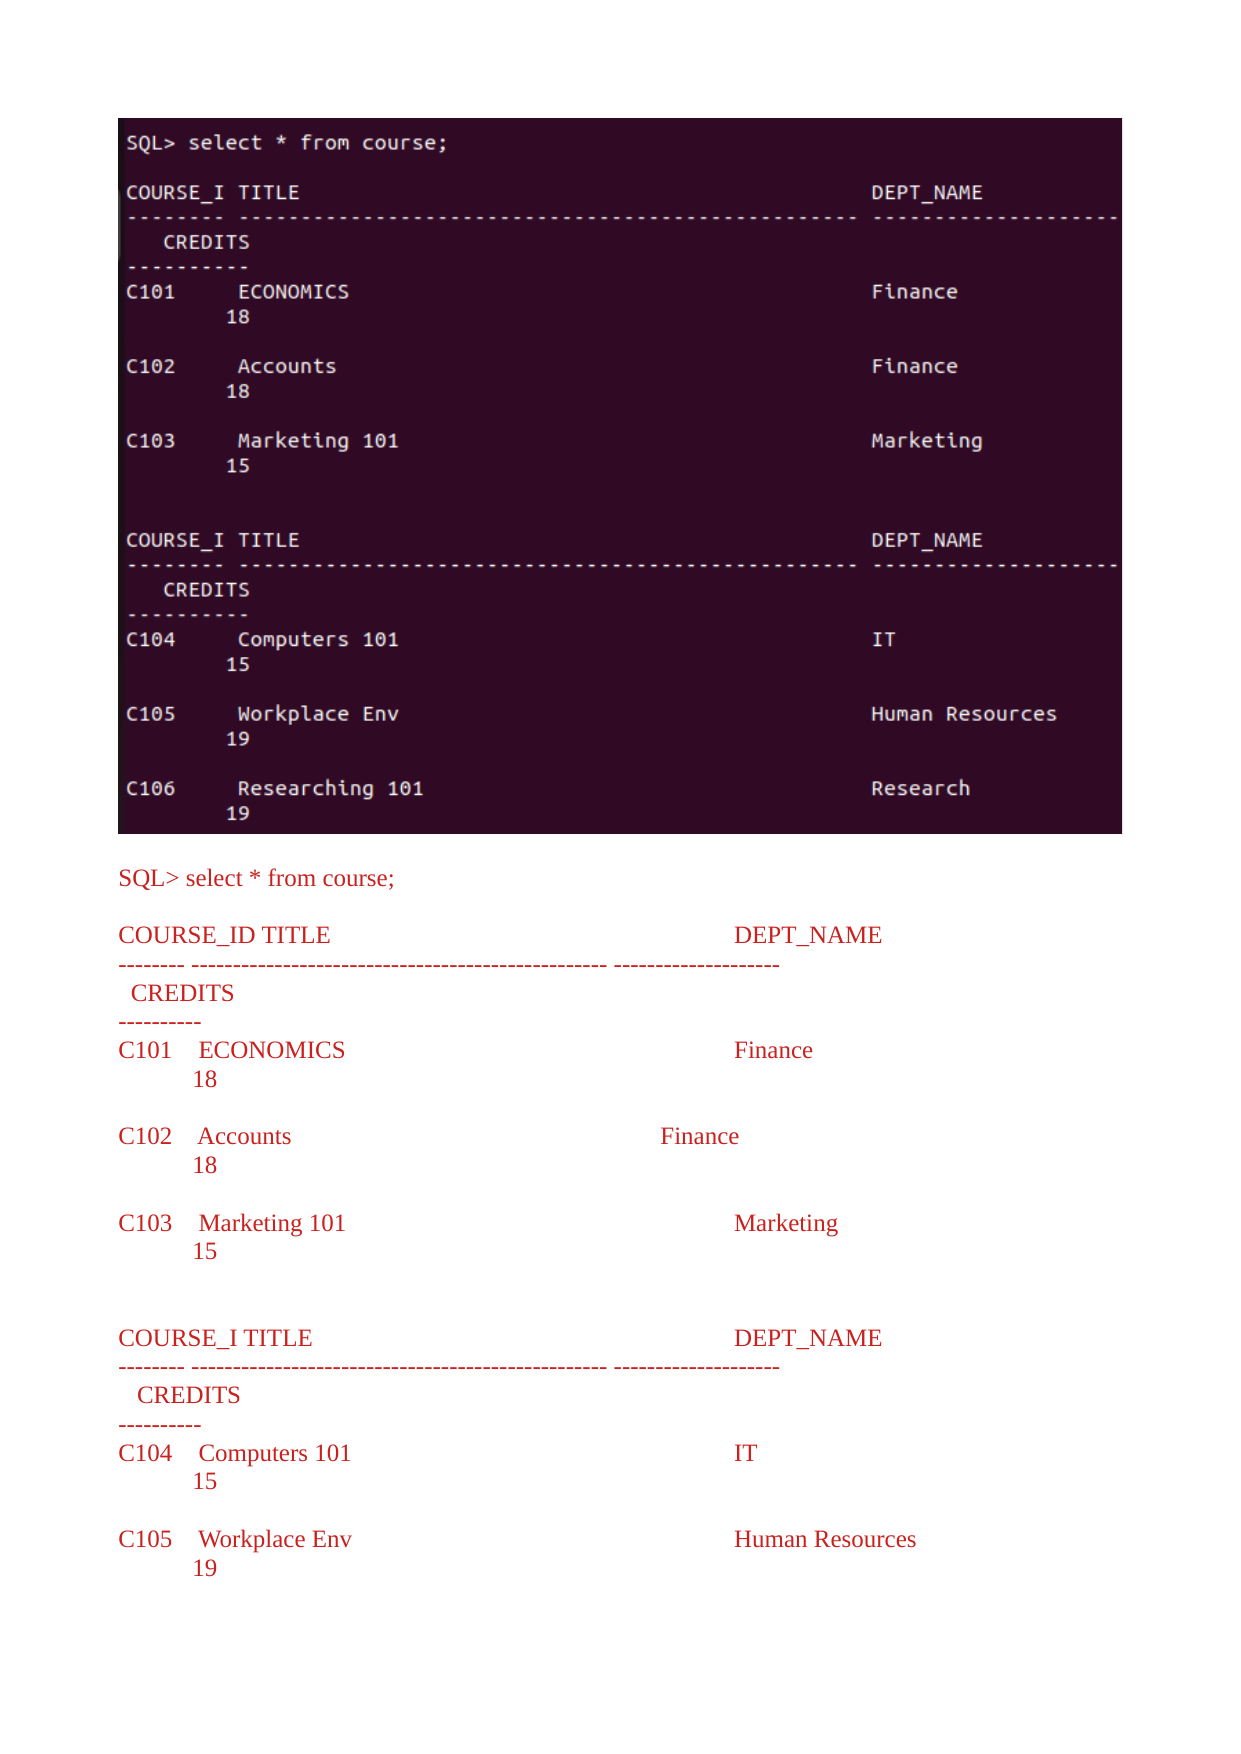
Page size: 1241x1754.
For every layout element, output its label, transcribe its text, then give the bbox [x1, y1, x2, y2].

text ---------- [118, 1006, 1122, 1035]
text C103 Marketing 101 Marketing [118, 1208, 1122, 1236]
text CREDITS [118, 1380, 1122, 1409]
text COURSE_I TITLE DEPT_NAME [118, 1323, 1122, 1351]
text 15 [118, 1466, 1122, 1495]
text C102 Accounts Finance [118, 1121, 1122, 1150]
text COURSE_ID TITLE DEPT_NAME [118, 920, 1122, 949]
text 19 [118, 1553, 1122, 1581]
text CREDITS [118, 978, 1122, 1006]
text C105 Workplace Env Human Resources [118, 1524, 1122, 1553]
text ---------- [118, 1409, 1122, 1438]
text 18 [118, 1064, 1122, 1093]
text -------- -------------------------------------------------- -------------------- [118, 949, 1122, 978]
text -------- -------------------------------------------------- -------------------- [118, 1351, 1122, 1380]
text 15 [118, 1236, 1122, 1265]
text C101 ECONOMICS Finance [118, 1035, 1122, 1064]
text C104 Computers 101 IT [118, 1438, 1122, 1466]
text SQL> select * from course; [118, 863, 1122, 891]
text 18 [118, 1150, 1122, 1179]
picture [118, 118, 1123, 834]
